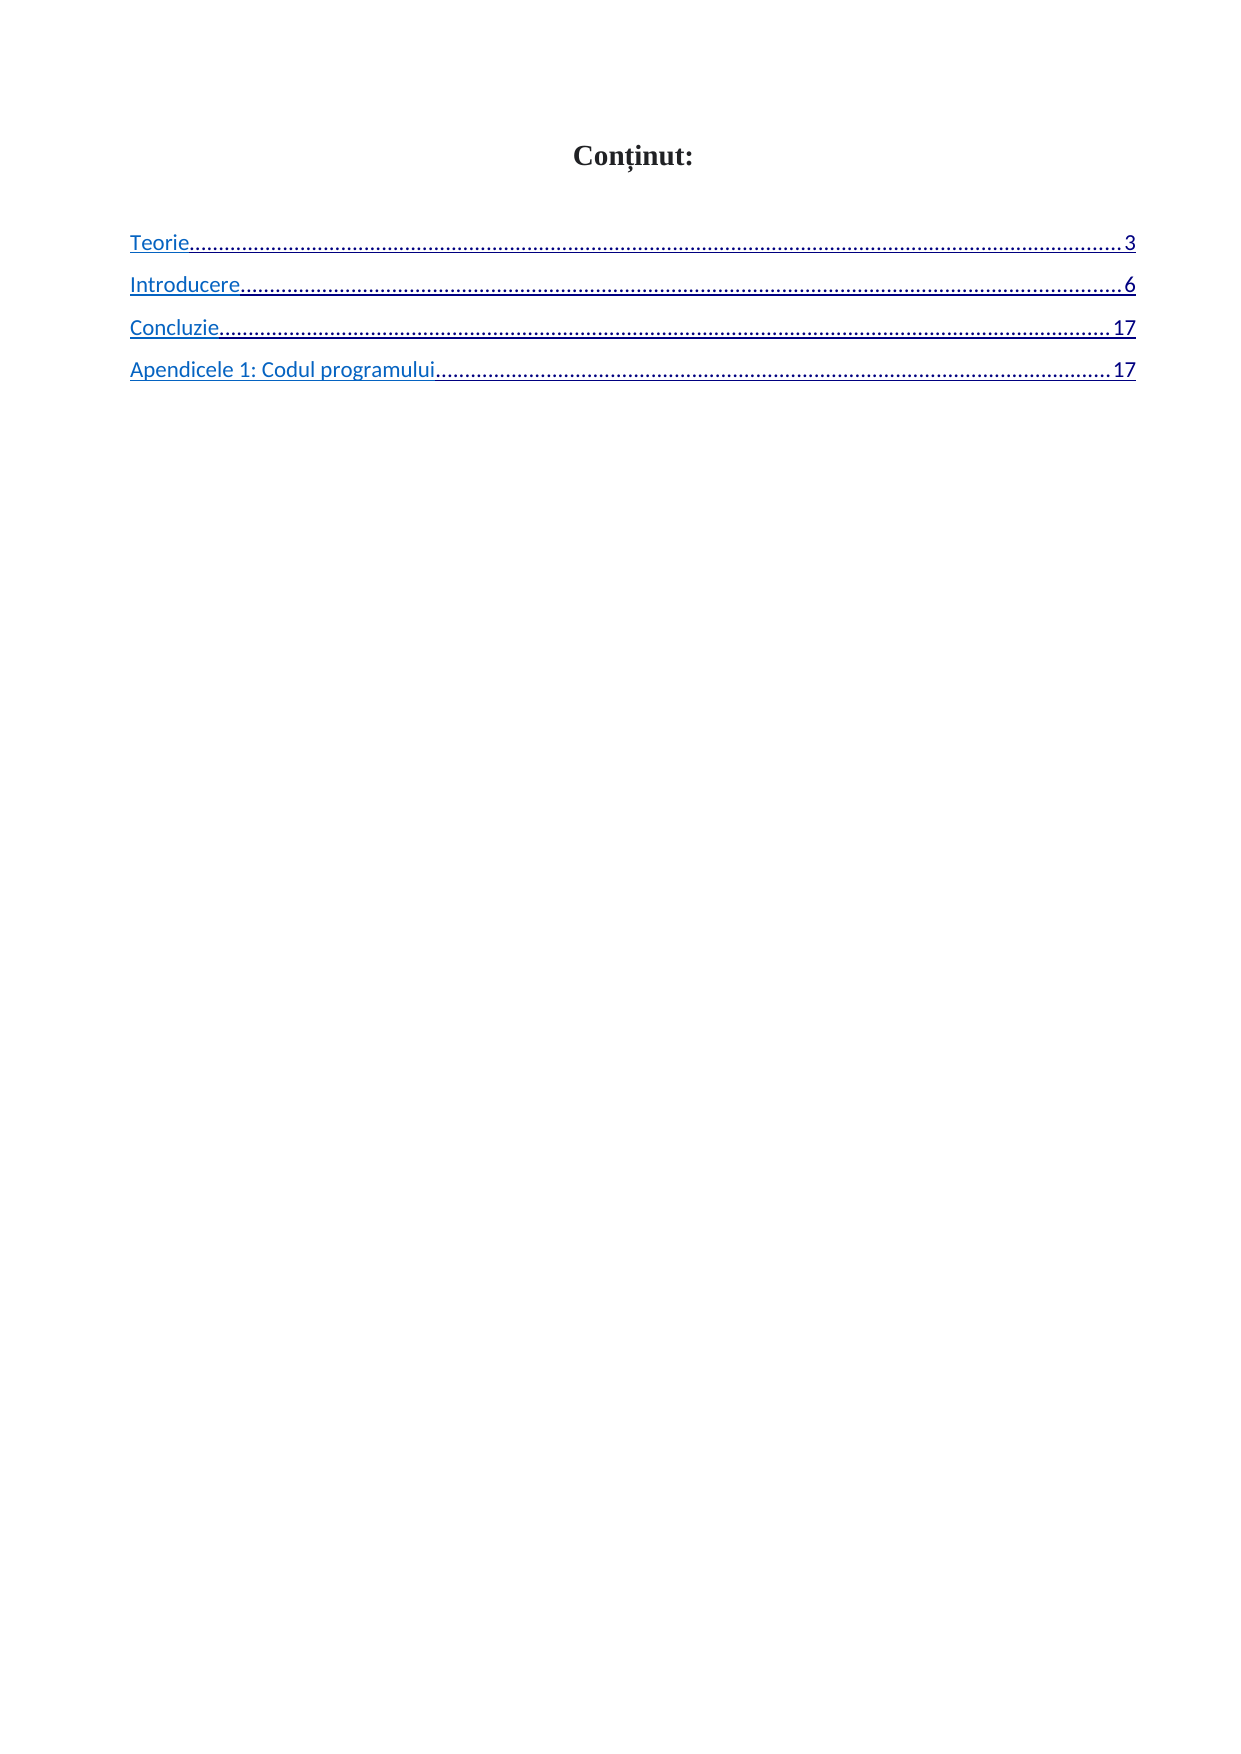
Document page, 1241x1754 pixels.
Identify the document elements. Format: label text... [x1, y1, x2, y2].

text Conținut: [130, 115, 1137, 172]
text Teorie 3 [130, 228, 1137, 256]
text Introducere 6 [130, 270, 1137, 298]
text Apendicele 1: Codul programului 17 [130, 356, 1137, 384]
text Concluzie 17 [130, 313, 1137, 341]
